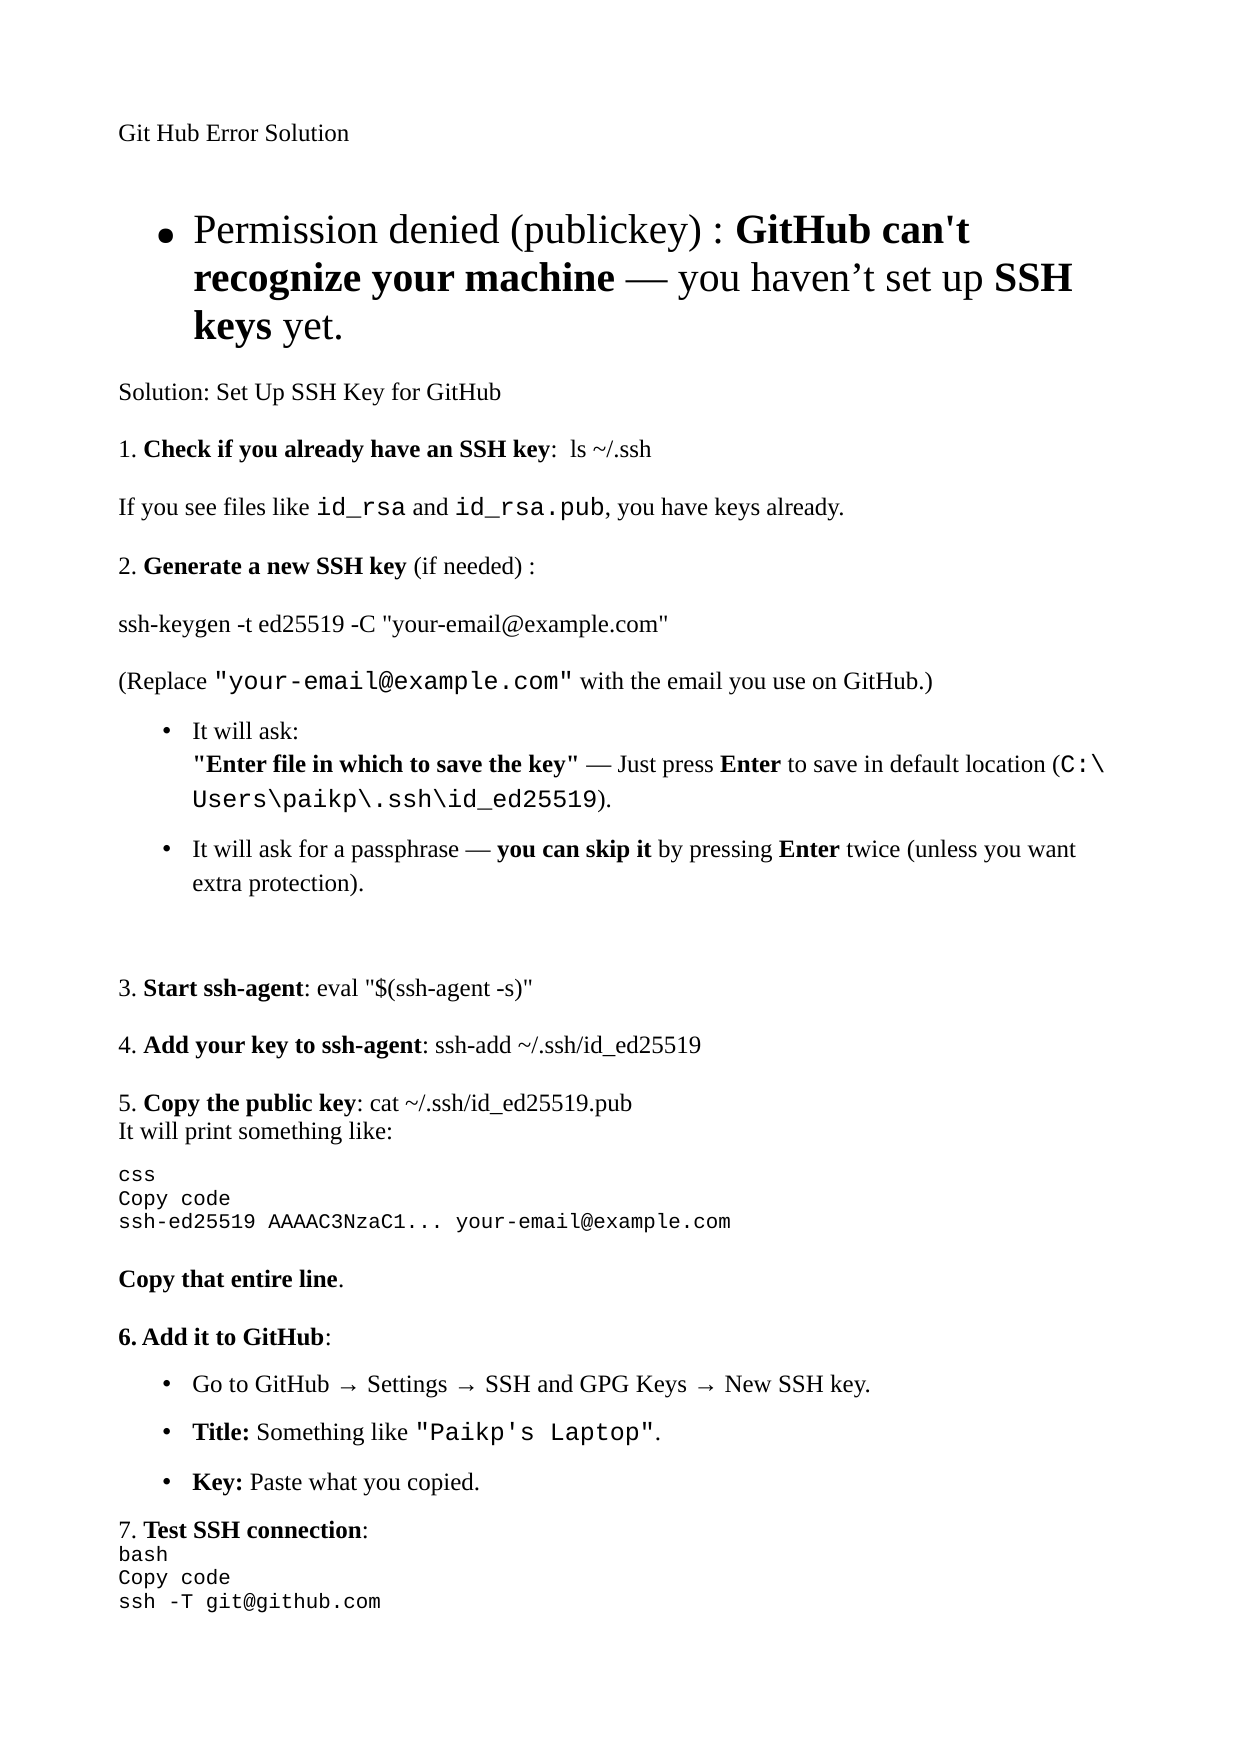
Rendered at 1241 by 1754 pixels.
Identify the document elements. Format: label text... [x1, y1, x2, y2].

text 5. Copy the public key: cat ~/.ssh/id_ed25519.pub [118, 1088, 1122, 1116]
text Copy that entire line. [118, 1264, 1122, 1293]
list Permission denied (publickey) : GitHub can't recognize your machine — you haven’t set up SSH keys yet. [156, 204, 1122, 348]
text It will print something like: [118, 1116, 1122, 1145]
text 1. Check if you already have an SSH key: ls ~/.ssh [118, 434, 1122, 463]
text 3. Start ssh-agent: eval "$(ssh-agent -s)" [118, 973, 1122, 1001]
text bash [118, 1543, 1122, 1567]
list It will ask: "Enter file in which to save the key" — Just press Enter to save in default location (C:\Users\paikp\.ssh\id_ed25519). [162, 716, 1122, 815]
text Copy code [118, 1188, 1122, 1211]
list Title: Something like "Paikp's Laptop". [162, 1417, 1122, 1448]
list Go to GitHub → Settings → SSH and GPG Keys → New SSH key. [162, 1369, 1122, 1398]
text (Replace "your-email@example.com" with the email you use on GitHub.) [118, 666, 1122, 697]
text Copy code [118, 1567, 1122, 1591]
text 2. Generate a new SSH key (if needed) : [118, 551, 1122, 580]
text ssh-ed25519 AAAAC3NzaC1... your-email@example.com [118, 1211, 1122, 1235]
text Git Hub Error Solution [118, 118, 1122, 147]
text If you see files like id_rsa and id_rsa.pub, you have keys already. [118, 492, 1122, 523]
list It will ask for a passphrase — you can skip it by pressing Enter twice (unless you want extra protection). [162, 834, 1122, 896]
text 4. Add your key to ssh-agent: ssh-add ~/.ssh/id_ed25519 [118, 1030, 1122, 1059]
list Key: Paste what you copied. [162, 1467, 1122, 1496]
text 7. Test SSH connection: [118, 1515, 1122, 1543]
text 6. Add it to GitHub: [118, 1322, 1122, 1351]
text ssh-keygen -t ed25519 -C "your-email@example.com" [118, 609, 1122, 638]
text css [118, 1164, 1122, 1188]
text Solution: Set Up SSH Key for GitHub [118, 377, 1122, 406]
text ssh -T git@github.com [118, 1591, 1122, 1614]
